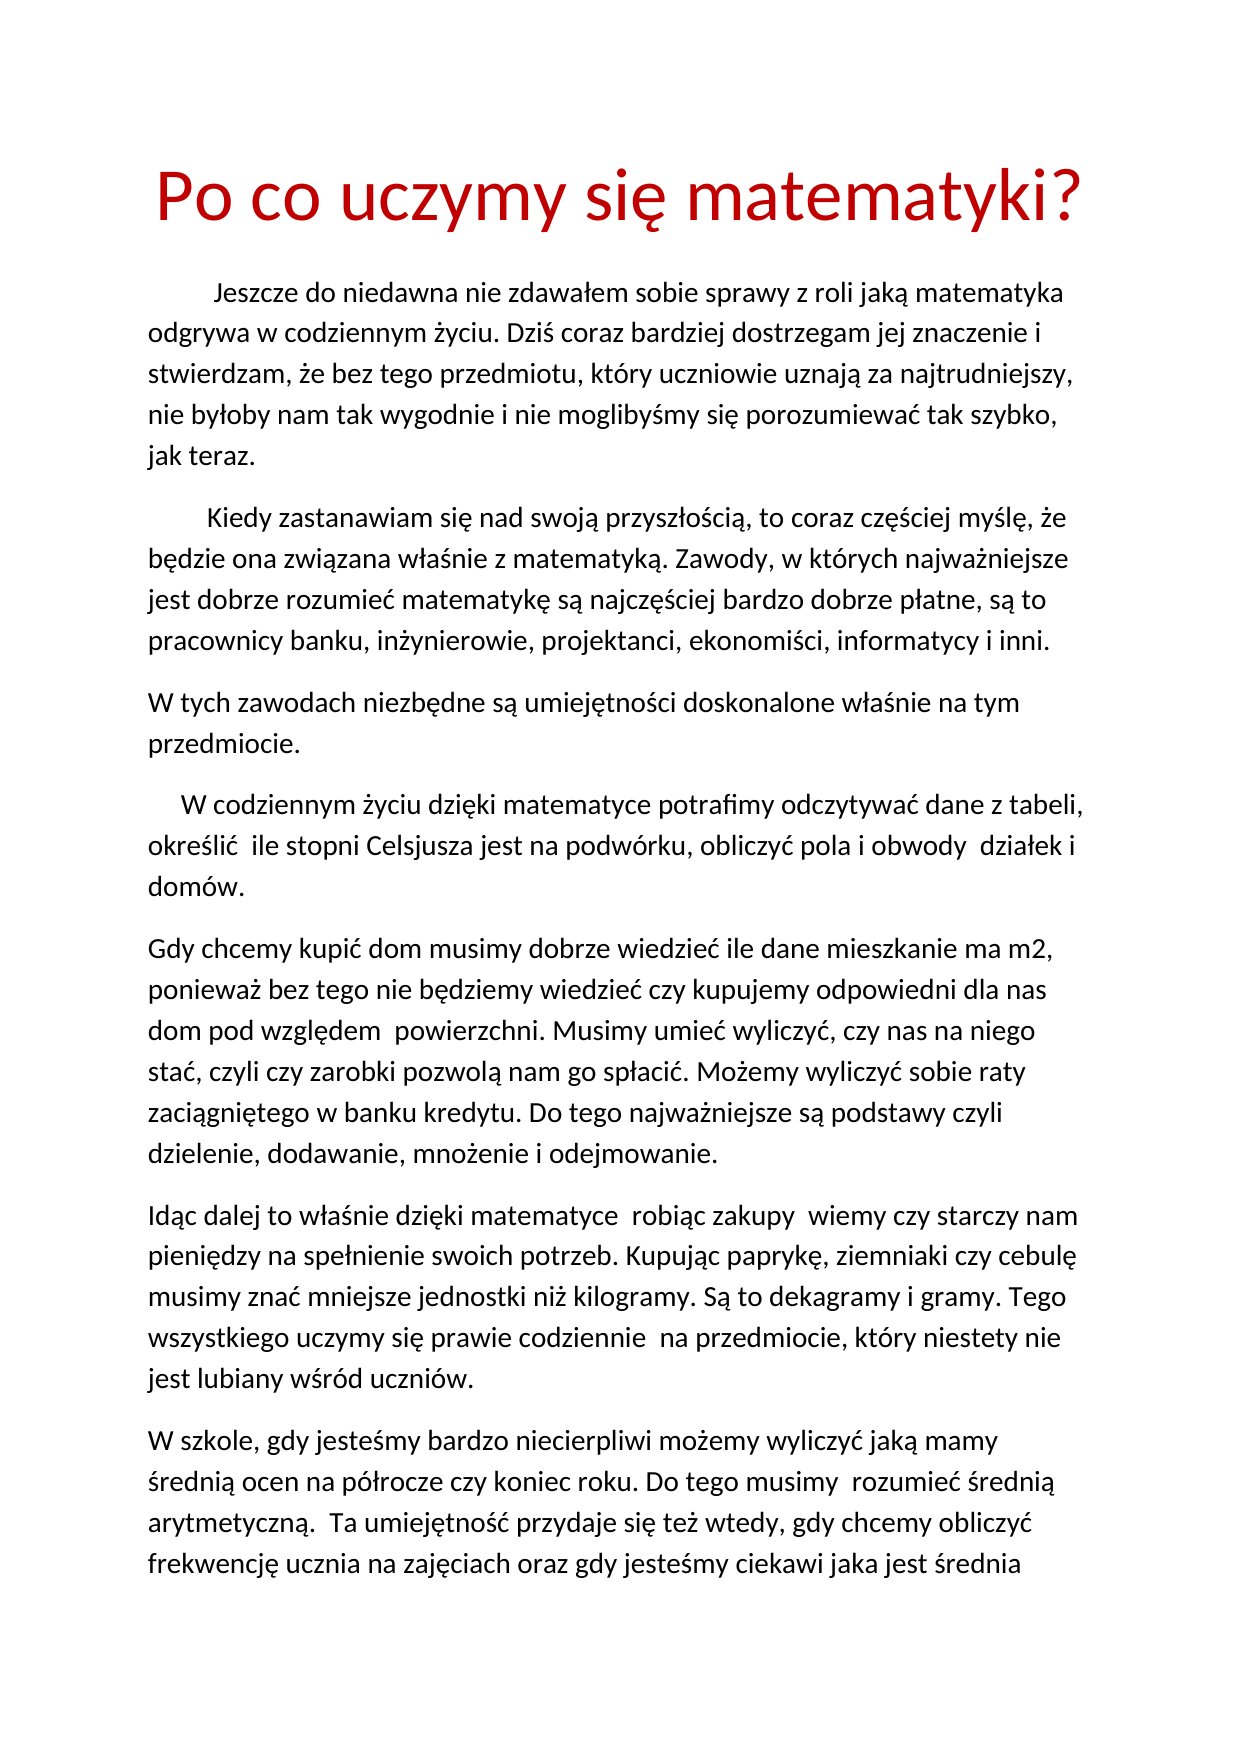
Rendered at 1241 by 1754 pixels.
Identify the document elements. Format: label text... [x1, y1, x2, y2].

text W szkole, gdy jesteśmy bardzo niecierpliwi możemy wyliczyć jaką mamy średnią ocen na półrocze czy koniec roku. Do tego musimy rozumieć średnią arytmetyczną. Ta umiejętność przydaje się też wtedy, gdy chcemy obliczyć frekwencję ucznia na zajęciach oraz gdy jesteśmy ciekawi jaka jest średnia [148, 1422, 1093, 1581]
text Gdy chcemy kupić dom musimy dobrze wiedzieć ile dane mieszkanie ma m2, ponieważ bez tego nie będziemy wiedzieć czy kupujemy odpowiedni dla nas dom pod względem powierzchni. Musimy umieć wyliczyć, czy nas na niego stać, czyli czy zarobki pozwolą nam go spłacić. Możemy wyliczyć sobie raty zaciągniętego w banku kredytu. Do tego najważniejsze są podstawy czyli dzielenie, dodawanie, mnożenie i odejmowanie. [148, 930, 1093, 1170]
text W tych zawodach niezbędne są umiejętności doskonalone właśnie na tym przedmiocie. [148, 684, 1093, 760]
text Idąc dalej to właśnie dzięki matematyce robiąc zakupy wiemy czy starczy nam pieniędzy na spełnienie swoich potrzeb. Kupując paprykę, ziemniaki czy cebulę musimy znać mniejsze jednostki niż kilogramy. Są to dekagramy i gramy. Tego wszystkiego uczymy się prawie codziennie na przedmiocie, który niestety nie jest lubiany wśród uczniów. [148, 1197, 1093, 1396]
text Po co uczymy się matematyki? [148, 148, 1093, 239]
text W codziennym życiu dzięki matematyce potrafimy odczytywać dane z tabeli, określić ile stopni Celsjusza jest na podwórku, obliczyć pola i obwody działek i domów. [148, 786, 1093, 904]
text Jeszcze do niedawna nie zdawałem sobie sprawy z roli jaką matematyka odgrywa w codziennym życiu. Dziś coraz bardziej dostrzegam jej znaczenie i stwierdzam, że bez tego przedmiotu, który uczniowie uznają za najtrudniejszy, nie byłoby nam tak wygodnie i nie moglibyśmy się porozumiewać tak szybko, jak teraz. [148, 274, 1093, 473]
text Kiedy zastanawiam się nad swoją przyszłością, to coraz częściej myślę, że będzie ona związana właśnie z matematyką. Zawody, w których najważniejsze jest dobrze rozumieć matematykę są najczęściej bardzo dobrze płatne, są to pracownicy banku, inżynierowie, projektanci, ekonomiści, informatycy i inni. [148, 499, 1093, 658]
